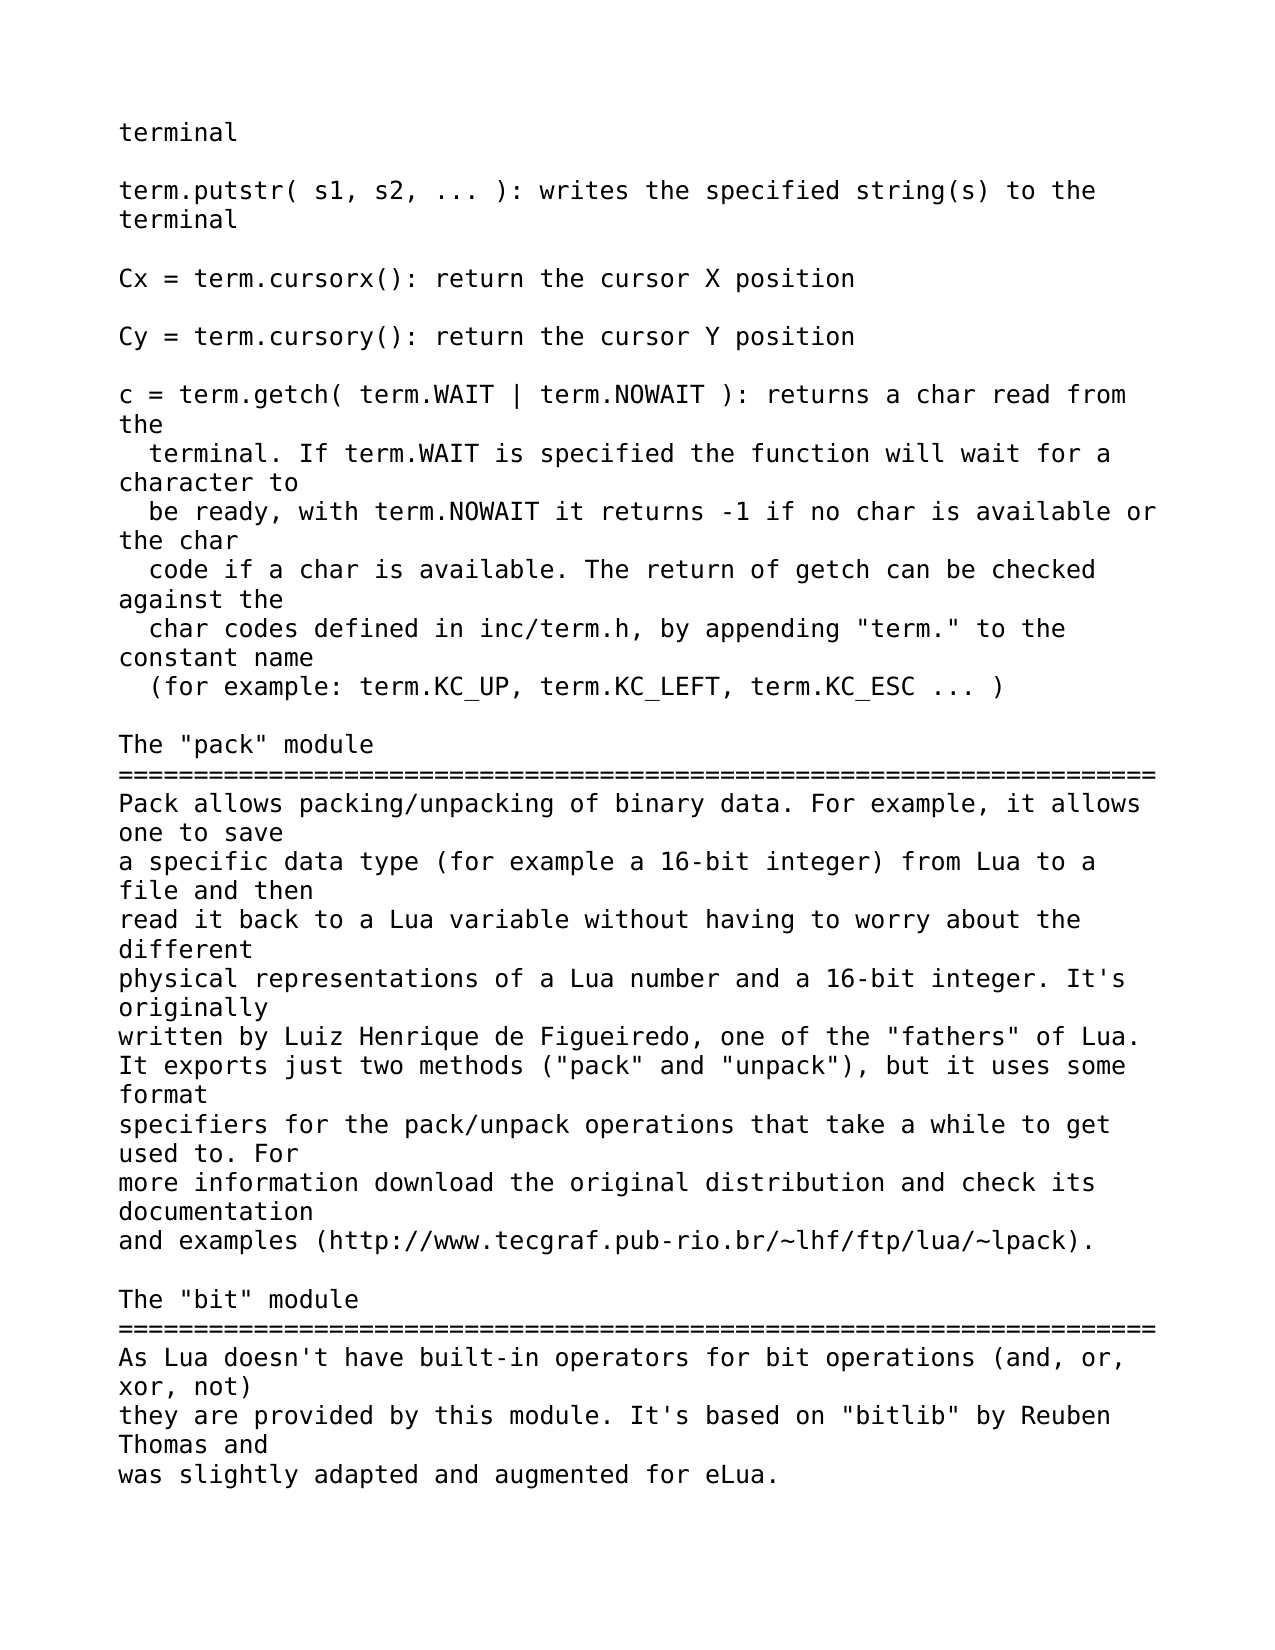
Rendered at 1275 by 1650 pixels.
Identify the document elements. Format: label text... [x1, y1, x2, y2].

text char codes defined in inc/term.h, by appending "term." to the constant name [118, 614, 1157, 672]
text specifiers for the pack/unpack operations that take a while to get used to. For [118, 1110, 1157, 1168]
text As Lua doesn't have built-in operators for bit operations (and, or, xor, not) [118, 1343, 1157, 1401]
text Pack allows packing/unpacking of binary data. For example, it allows one to save [118, 789, 1157, 847]
text (for example: term.KC_UP, term.KC_LEFT, term.KC_ESC ... ) [118, 672, 1157, 701]
text terminal [118, 118, 1157, 147]
text and examples (http://www.tecgraf.pub-rio.br/~lhf/ftp/lua/~lpack). [118, 1226, 1157, 1256]
text It exports just two methods ("pack" and "unpack"), but it uses some format [118, 1051, 1157, 1110]
text The "bit" module [118, 1285, 1157, 1314]
text Cx = term.cursorx(): return the cursor X position [118, 264, 1157, 293]
text more information download the original distribution and check its documentation [118, 1168, 1157, 1226]
text physical representations of a Lua number and a 16-bit integer. It's originally [118, 964, 1157, 1022]
text The "pack" module [118, 731, 1157, 760]
text c = term.getch( term.WAIT | term.NOWAIT ): returns a char read from the [118, 381, 1157, 439]
text was slightly adapted and augmented for eLua. [118, 1460, 1157, 1489]
text Cy = term.cursory(): return the cursor Y position [118, 322, 1157, 351]
text a specific data type (for example a 16-bit integer) from Lua to a file and then [118, 847, 1157, 906]
text ===================================================================== [118, 760, 1157, 789]
text code if a char is available. The return of getch can be checked against the [118, 556, 1157, 614]
text term.putstr( s1, s2, ... ): writes the specified string(s) to the terminal [118, 176, 1157, 235]
text be ready, with term.NOWAIT it returns -1 if no char is available or the char [118, 497, 1157, 556]
text read it back to a Lua variable without having to worry about the different [118, 906, 1157, 964]
text they are provided by this module. It's based on "bitlib" by Reuben Thomas and [118, 1401, 1157, 1460]
text terminal. If term.WAIT is specified the function will wait for a character to [118, 439, 1157, 497]
text ===================================================================== [118, 1314, 1157, 1343]
text written by Luiz Henrique de Figueiredo, one of the "fathers" of Lua. [118, 1022, 1157, 1051]
